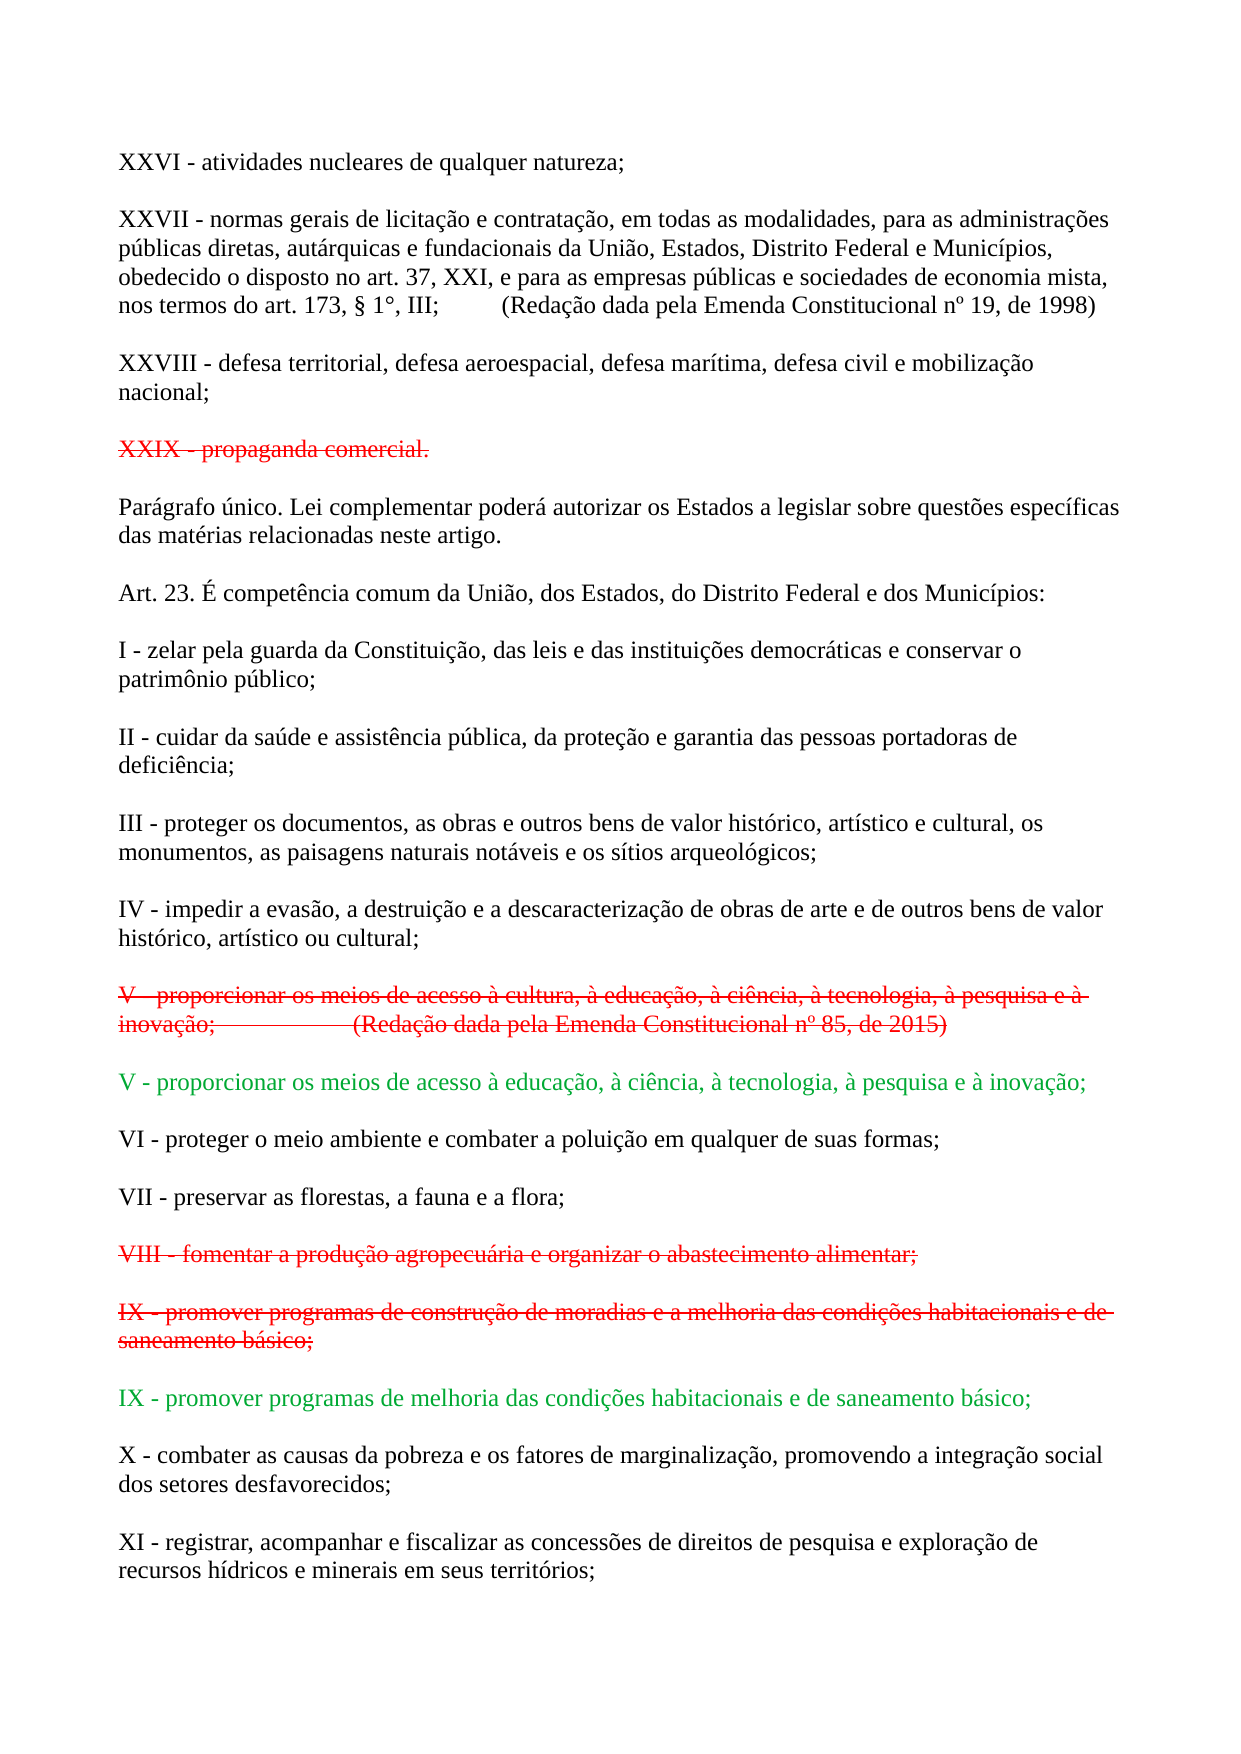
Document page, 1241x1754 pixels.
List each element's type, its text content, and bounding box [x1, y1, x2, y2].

text VII - preservar as florestas, a fauna e a flora; [118, 1182, 1122, 1211]
text II - cuidar da saúde e assistência pública, da proteção e garantia das pessoas portadoras de deficiência; [118, 722, 1122, 779]
text IV - impedir a evasão, a destruição e a descaracterização de obras de arte e de outros bens de valor histórico, artístico ou cultural; [118, 894, 1122, 952]
text I - zelar pela guarda da Constituição, das leis e das instituições democráticas e conservar o patrimônio público; [118, 636, 1122, 693]
text XXIX - propaganda comercial. [118, 434, 1122, 463]
text IX - promover programas de construção de moradias e a melhoria das condições habitacionais e de saneamento básico; [118, 1297, 1122, 1354]
text XXVIII - defesa territorial, defesa aeroespacial, defesa marítima, defesa civil e mobilização nacional; [118, 348, 1122, 406]
text III - proteger os documentos, as obras e outros bens de valor histórico, artístico e cultural, os monumentos, as paisagens naturais notáveis e os sítios arqueológicos; [118, 808, 1122, 866]
text VIII - fomentar a produção agropecuária e organizar o abastecimento alimentar; [118, 1239, 1122, 1268]
text Art. 23. É competência comum da União, dos Estados, do Distrito Federal e dos Municípios: [118, 578, 1122, 607]
text XXVII - normas gerais de licitação e contratação, em todas as modalidades, para as administrações públicas diretas, autárquicas e fundacionais da União, Estados, Distrito Federal e Municípios, obedecido o disposto no art. 37, XXI, e para as empresas públicas e sociedades de economia mista, nos termos do art. 173, § 1°, III; (Redação dada pela Emenda Constitucional nº 19, de 1998) [118, 204, 1122, 319]
text XXVI - atividades nucleares de qualquer natureza; [118, 147, 1122, 176]
text XI - registrar, acompanhar e fiscalizar as concessões de direitos de pesquisa e exploração de recursos hídricos e minerais em seus territórios; [118, 1527, 1122, 1584]
text Parágrafo único. Lei complementar poderá autorizar os Estados a legislar sobre questões específicas das matérias relacionadas neste artigo. [118, 492, 1122, 549]
text IX - promover programas de melhoria das condições habitacionais e de saneamento básico; [118, 1383, 1122, 1412]
text X - combater as causas da pobreza e os fatores de marginalização, promovendo a integração social dos setores desfavorecidos; [118, 1441, 1122, 1498]
text VI - proteger o meio ambiente e combater a poluição em qualquer de suas formas; [118, 1124, 1122, 1153]
text V - proporcionar os meios de acesso à cultura, à educação, à ciência, à tecnologia, à pesquisa e à inovação; (Redação dada pela Emenda Constitucional nº 85, de 2015) [118, 981, 1122, 1038]
text V - proporcionar os meios de acesso à educação, à ciência, à tecnologia, à pesquisa e à inovação; [118, 1067, 1122, 1096]
